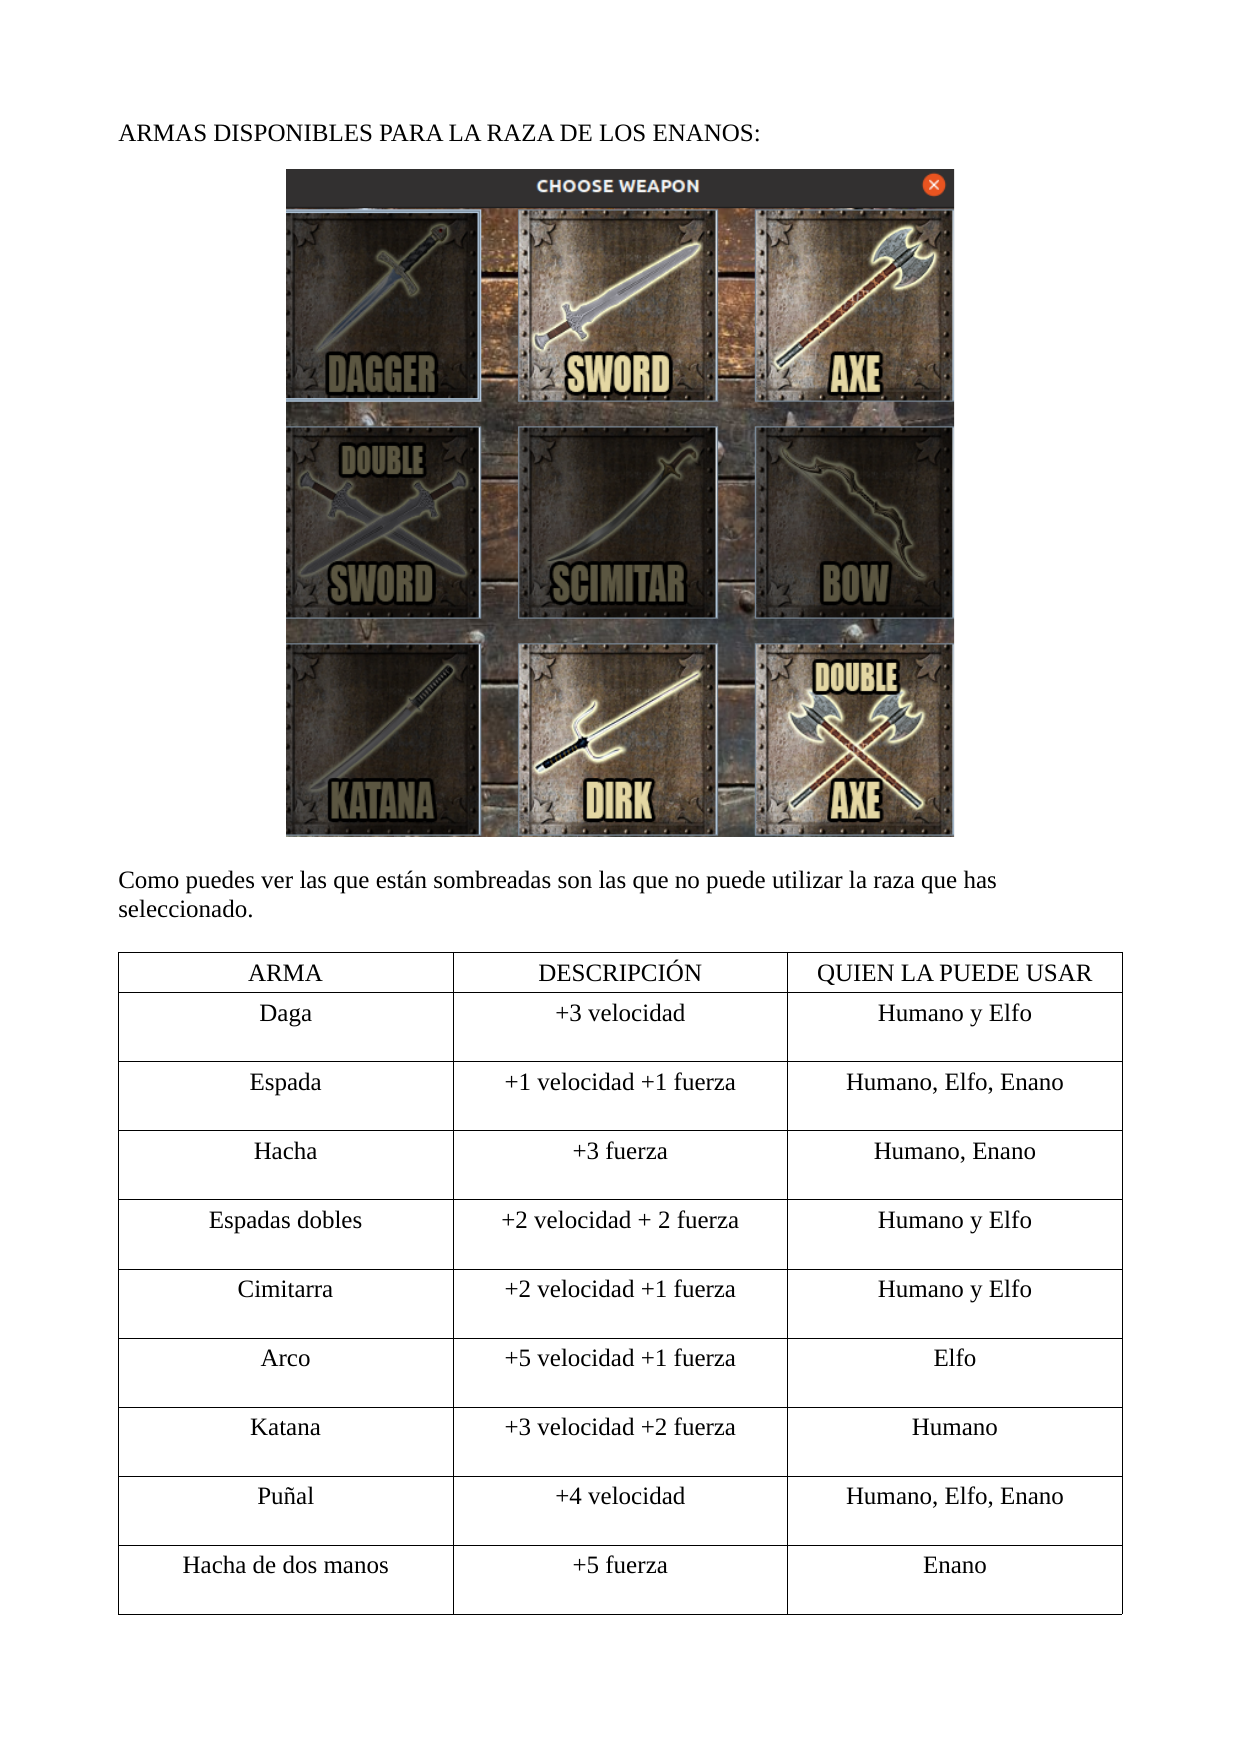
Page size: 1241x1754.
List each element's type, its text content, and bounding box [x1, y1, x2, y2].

table_cell Humano y Elfo [788, 993, 1122, 1061]
table_cell +5 velocidad +1 fuerza [454, 1339, 787, 1407]
table_cell +3 velocidad [454, 993, 787, 1061]
text ARMAS DISPONIBLES PARA LA RAZA DE LOS ENANOS: [118, 118, 1122, 147]
table_cell Humano y Elfo [788, 1200, 1122, 1268]
table_cell +3 velocidad +2 fuerza [454, 1408, 787, 1476]
table_cell Espadas dobles [119, 1200, 453, 1268]
table_cell Humano y Elfo [788, 1270, 1122, 1337]
table_cell Elfo [788, 1339, 1122, 1407]
table_cell Daga [119, 993, 453, 1061]
table_cell Espada [119, 1062, 453, 1130]
table_cell +2 velocidad + 2 fuerza [454, 1200, 787, 1268]
table_cell Cimitarra [119, 1270, 453, 1337]
text Como puedes ver las que están sombreadas son las que no puede utilizar la raza que has seleccionado. [118, 866, 1122, 923]
table_header ARMA [119, 953, 453, 992]
table_cell +3 fuerza [454, 1131, 787, 1199]
table_cell +4 velocidad [454, 1477, 787, 1545]
table_cell Humano, Elfo, Enano [788, 1477, 1122, 1545]
table_cell Hacha [119, 1131, 453, 1199]
table_cell +2 velocidad +1 fuerza [454, 1270, 787, 1337]
table_cell Puñal [119, 1477, 453, 1545]
table_cell +5 fuerza [454, 1546, 787, 1614]
picture [286, 169, 955, 837]
table_cell Katana [119, 1408, 453, 1476]
table_header DESCRIPCIÓN [454, 953, 787, 992]
table_cell Humano, Elfo, Enano [788, 1062, 1122, 1130]
table_cell +1 velocidad +1 fuerza [454, 1062, 787, 1130]
table_cell Arco [119, 1339, 453, 1407]
table_header QUIEN LA PUEDE USAR [788, 953, 1122, 992]
table_cell Enano [788, 1546, 1122, 1614]
table_cell Humano [788, 1408, 1122, 1476]
table_cell Humano, Enano [788, 1131, 1122, 1199]
table_cell Hacha de dos manos [119, 1546, 453, 1614]
